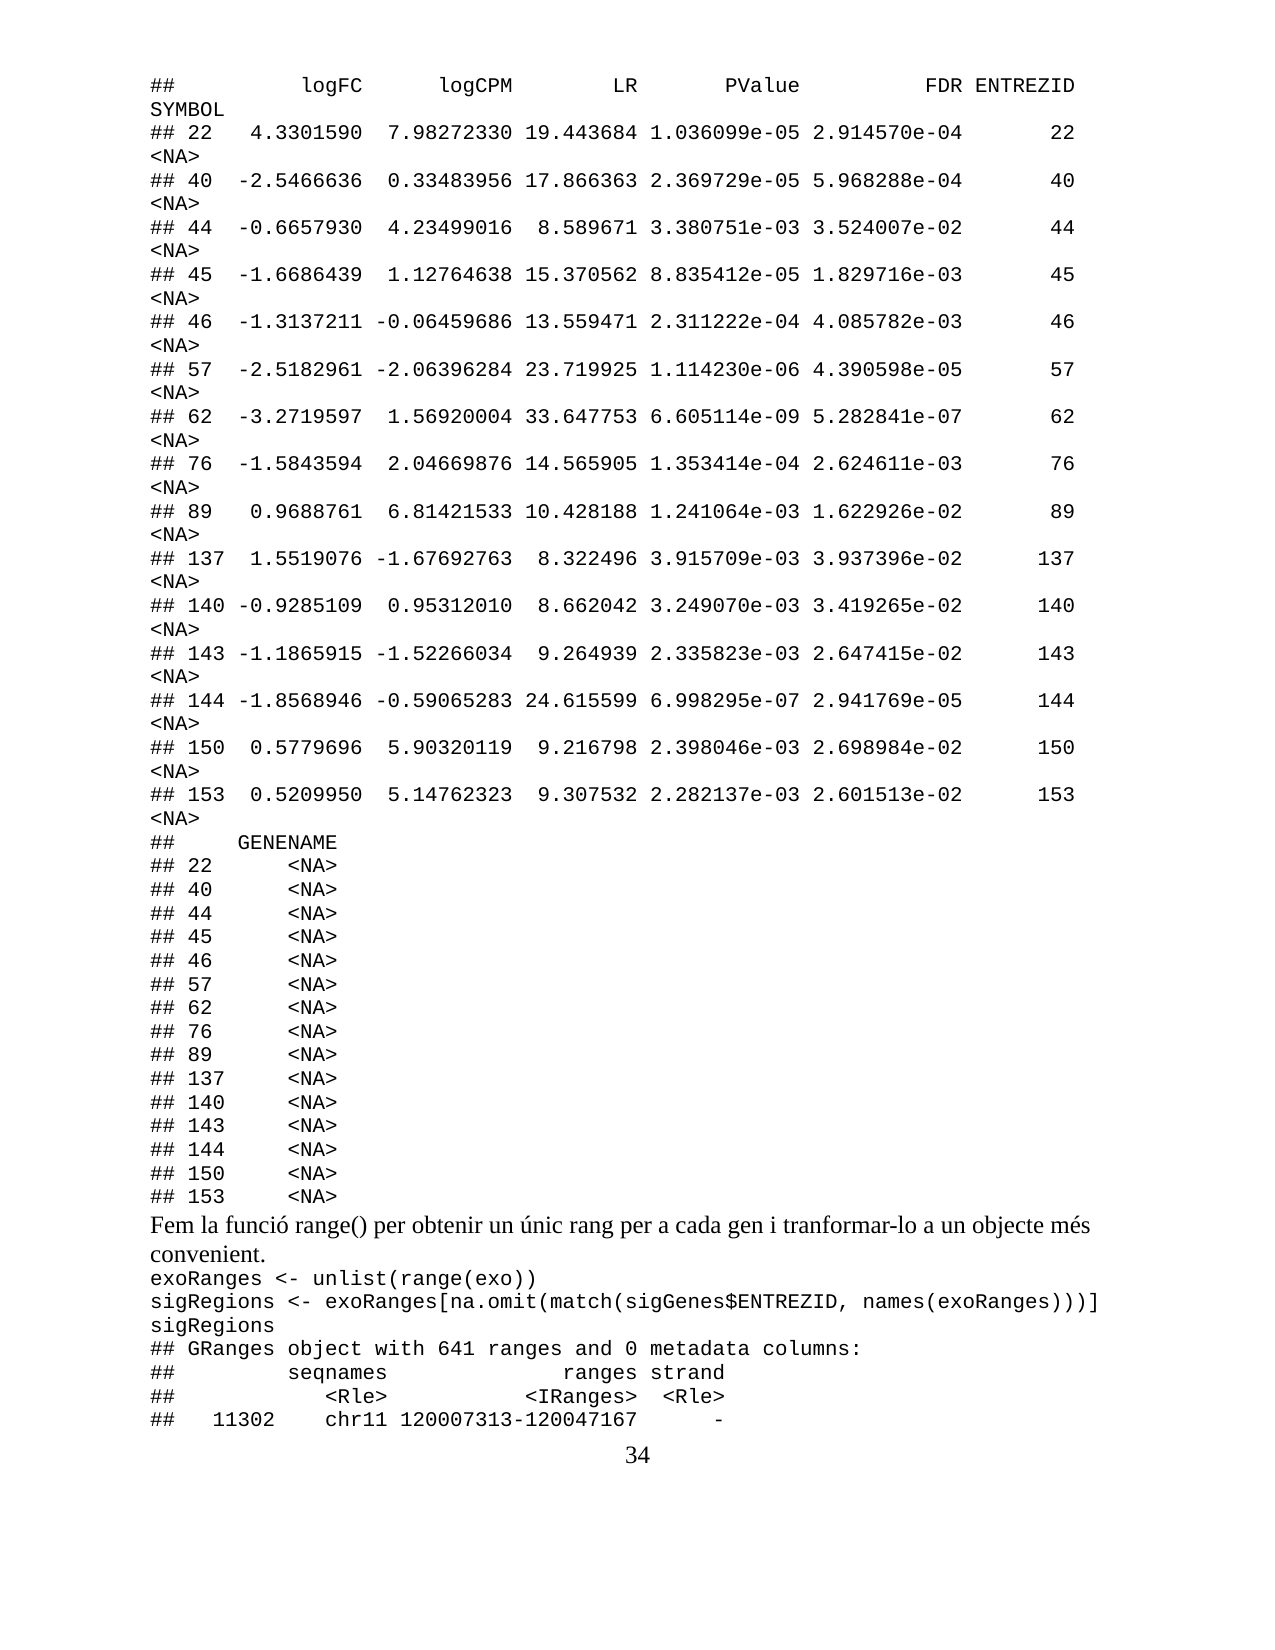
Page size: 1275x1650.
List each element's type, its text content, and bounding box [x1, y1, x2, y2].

text ## 22 <NA> [150, 855, 1125, 879]
text ## 140 -0.9285109 0.95312010 8.662042 3.249070e-03 3.419265e-02 140 <NA> [150, 595, 1125, 642]
text ## 76 <NA> [150, 1021, 1125, 1044]
text ## 153 <NA> [150, 1186, 1125, 1210]
text Fem la funció range() per obtenir un únic rang per a cada gen i tranformar-lo a un objecte més convenient. [150, 1210, 1125, 1267]
text ## seqnames ranges strand [150, 1362, 1125, 1386]
text sigRegions <- exoRanges[na.omit(match(sigGenes$ENTREZID, names(exoRanges)))] [150, 1291, 1125, 1315]
text ## 137 <NA> [150, 1068, 1125, 1092]
text ## 143 <NA> [150, 1115, 1125, 1139]
text sigRegions [150, 1315, 1125, 1338]
text ## 89 0.9688761 6.81421533 10.428188 1.241064e-03 1.622926e-02 89 <NA> [150, 501, 1125, 548]
text ## 45 -1.6686439 1.12764638 15.370562 8.835412e-05 1.829716e-03 45 <NA> [150, 264, 1125, 311]
text ## 143 -1.1865915 -1.52266034 9.264939 2.335823e-03 2.647415e-02 143 <NA> [150, 642, 1125, 690]
text ## 62 <NA> [150, 997, 1125, 1021]
text ## 57 -2.5182961 -2.06396284 23.719925 1.114230e-06 4.390598e-05 57 <NA> [150, 359, 1125, 406]
text ## 153 0.5209950 5.14762323 9.307532 2.282137e-03 2.601513e-02 153 <NA> [150, 784, 1125, 832]
text ## 46 <NA> [150, 950, 1125, 973]
text ## 144 -1.8568946 -0.59065283 24.615599 6.998295e-07 2.941769e-05 144 <NA> [150, 690, 1125, 737]
text ## 46 -1.3137211 -0.06459686 13.559471 2.311222e-04 4.085782e-03 46 <NA> [150, 311, 1125, 359]
text ## 44 <NA> [150, 903, 1125, 926]
text ## 11302 chr11 120007313-120047167 - [150, 1409, 1125, 1433]
text exoRanges <- unlist(range(exo)) [150, 1267, 1125, 1291]
text ## 45 <NA> [150, 926, 1125, 950]
text ## 57 <NA> [150, 973, 1125, 997]
text ## GRanges object with 641 ranges and 0 metadata columns: [150, 1338, 1125, 1362]
text ## 137 1.5519076 -1.67692763 8.322496 3.915709e-03 3.937396e-02 137 <NA> [150, 548, 1125, 595]
text ## GENENAME [150, 832, 1125, 855]
text ## 144 <NA> [150, 1139, 1125, 1163]
text ## logFC logCPM LR PValue FDR ENTREZID SYMBOL [150, 75, 1125, 122]
text ## 22 4.3301590 7.98272330 19.443684 1.036099e-05 2.914570e-04 22 <NA> [150, 122, 1125, 169]
text ## 40 -2.5466636 0.33483956 17.866363 2.369729e-05 5.968288e-04 40 <NA> [150, 169, 1125, 217]
text ## 150 0.5779696 5.90320119 9.216798 2.398046e-03 2.698984e-02 150 <NA> [150, 737, 1125, 784]
text ## 40 <NA> [150, 879, 1125, 903]
text ## 140 <NA> [150, 1092, 1125, 1115]
text ## 150 <NA> [150, 1163, 1125, 1186]
text ## 62 -3.2719597 1.56920004 33.647753 6.605114e-09 5.282841e-07 62 <NA> [150, 406, 1125, 453]
text ## 44 -0.6657930 4.23499016 8.589671 3.380751e-03 3.524007e-02 44 <NA> [150, 217, 1125, 264]
text ## <Rle> <IRanges> <Rle> [150, 1386, 1125, 1409]
text ## 89 <NA> [150, 1044, 1125, 1068]
text ## 76 -1.5843594 2.04669876 14.565905 1.353414e-04 2.624611e-03 76 <NA> [150, 453, 1125, 501]
